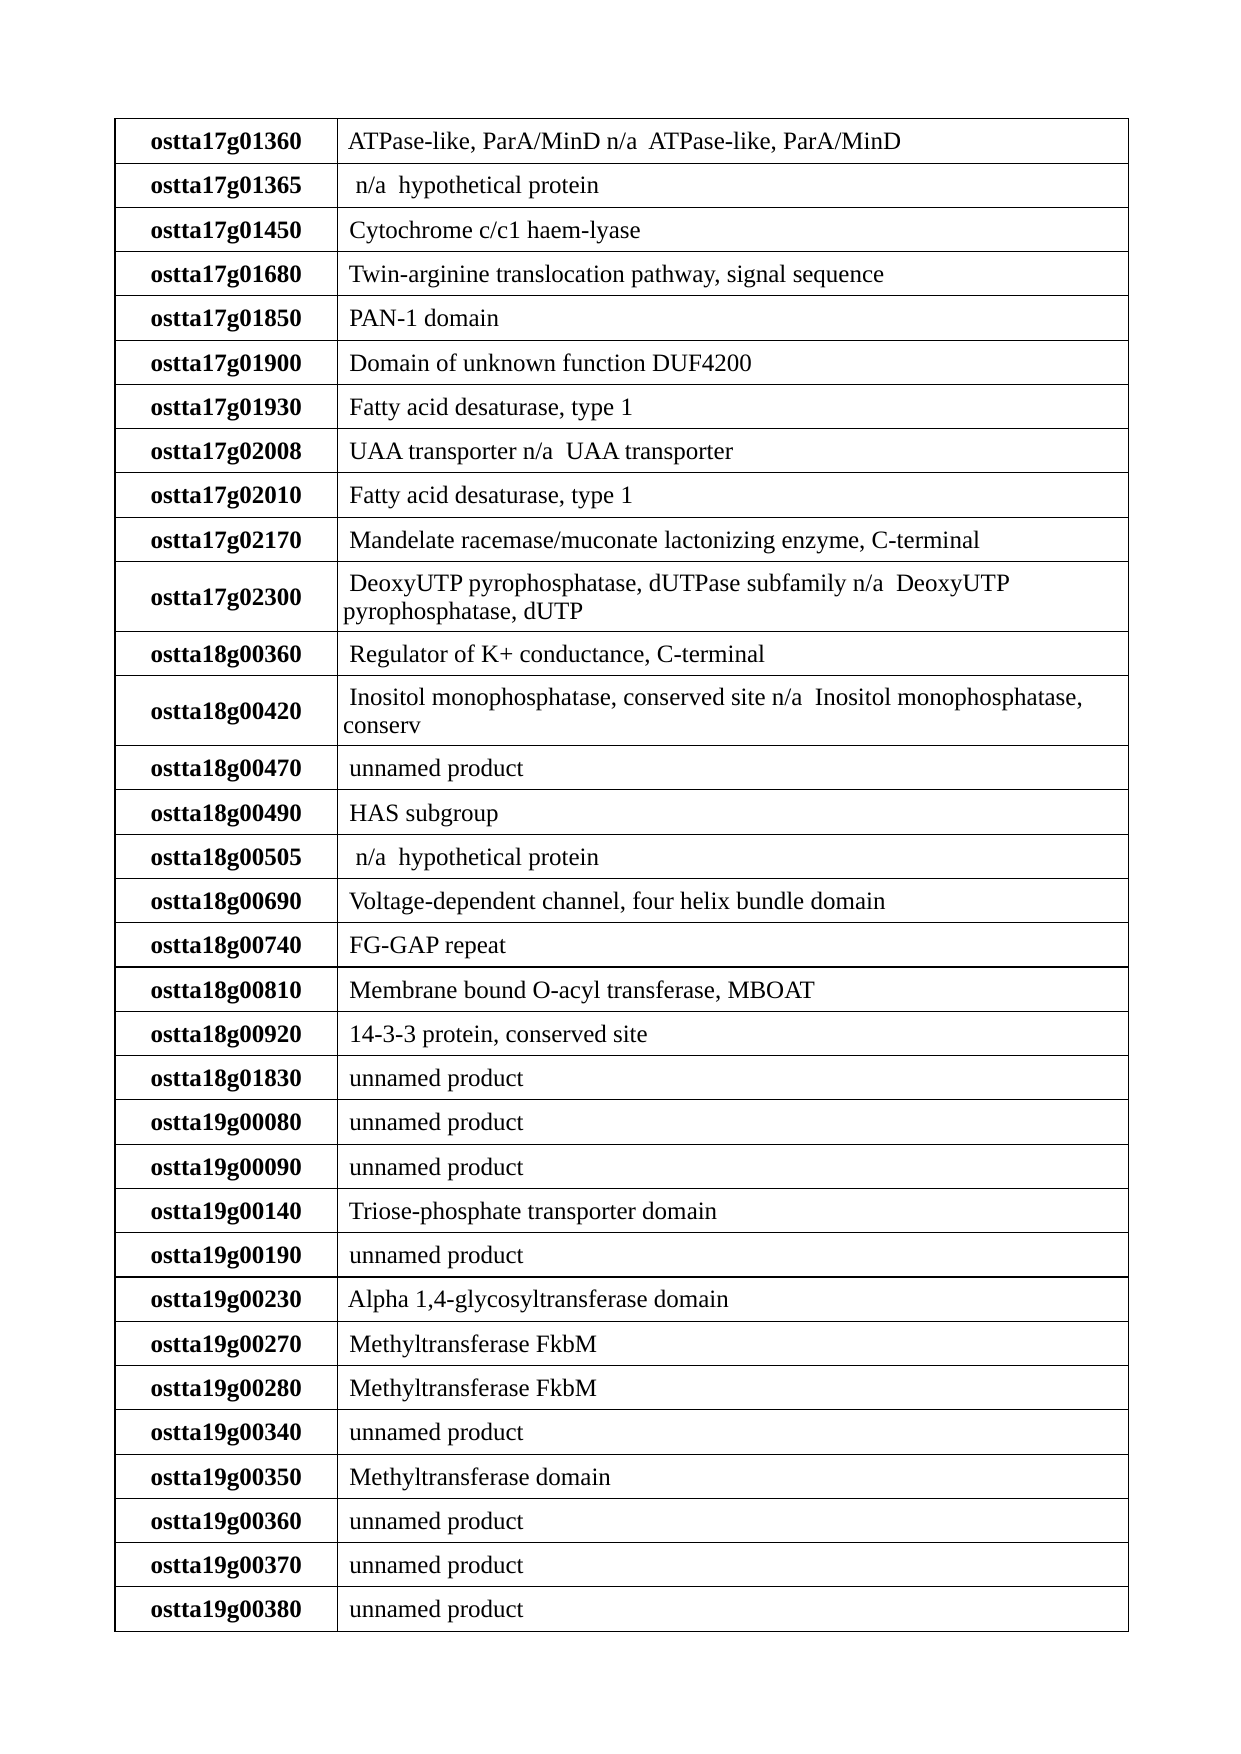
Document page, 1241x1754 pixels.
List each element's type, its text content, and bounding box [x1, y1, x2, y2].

table_cell ostta19g00140 [116, 1189, 337, 1232]
table_cell Membrane bound O-acyl transferase, MBOAT [338, 968, 1128, 1011]
table_cell ostta18g00420 [116, 676, 337, 745]
table_cell Inositol monophosphatase, conserved site n/a Inositol monophosphatase, conserv [338, 676, 1128, 745]
table_cell [1129, 966, 1240, 1011]
table_cell DeoxyUTP pyrophosphatase, dUTPase subfamily n/a DeoxyUTP pyrophosphatase, dUTP [338, 562, 1128, 631]
table_cell [1129, 1542, 1240, 1586]
table_cell Fatty acid desaturase, type 1 [338, 473, 1128, 517]
table_cell [1129, 745, 1240, 789]
table_cell ostta19g00190 [116, 1233, 337, 1276]
table_cell Methyltransferase domain [338, 1455, 1128, 1498]
table_cell [1129, 163, 1240, 207]
table_cell ostta19g00230 [116, 1278, 337, 1321]
table_cell n/a hypothetical protein [338, 835, 1128, 878]
table_cell [1129, 207, 1240, 251]
table_cell [1129, 834, 1240, 878]
table_cell unnamed product [338, 1587, 1128, 1631]
table_cell Methyltransferase FkbM [338, 1366, 1128, 1409]
table_cell [1129, 384, 1240, 428]
table_cell [1129, 1276, 1240, 1321]
table_cell 14-3-3 protein, conserved site [338, 1012, 1128, 1055]
table_cell [1129, 1454, 1240, 1498]
table_cell [1129, 1144, 1240, 1188]
table_cell [1129, 631, 1240, 675]
table_cell ostta17g02300 [116, 562, 337, 631]
table_cell [1129, 1321, 1240, 1365]
table_cell ostta17g02170 [116, 518, 337, 561]
table_cell ostta19g00360 [116, 1499, 337, 1542]
table_cell ostta17g01450 [116, 208, 337, 251]
table_cell ostta19g00370 [116, 1543, 337, 1586]
table_cell [1129, 1099, 1240, 1143]
table_cell [1129, 561, 1240, 631]
table_cell [1129, 118, 1240, 162]
table_cell [1129, 878, 1240, 922]
table_cell ostta18g00490 [116, 790, 337, 834]
table_cell [1129, 251, 1240, 295]
table_cell ostta19g00280 [116, 1366, 337, 1409]
table_cell [1129, 1011, 1240, 1055]
table_cell [1129, 1498, 1240, 1542]
table_cell [1129, 295, 1240, 339]
table_cell ostta17g01850 [116, 296, 337, 339]
table_cell unnamed product [338, 746, 1128, 789]
table_cell ostta19g00090 [116, 1145, 337, 1188]
table_cell unnamed product [338, 1056, 1128, 1099]
table_cell ostta18g01830 [116, 1056, 337, 1099]
table_cell FG-GAP repeat [338, 923, 1128, 966]
table_cell [1129, 1409, 1240, 1453]
table_cell [1129, 1232, 1240, 1276]
table_cell ostta18g00470 [116, 746, 337, 789]
table_cell ostta17g01930 [116, 385, 337, 428]
table_cell unnamed product [338, 1499, 1128, 1542]
table_cell ostta19g00270 [116, 1322, 337, 1365]
table_cell Domain of unknown function DUF4200 [338, 341, 1128, 384]
table_cell ostta17g02010 [116, 473, 337, 517]
table_cell [1129, 922, 1240, 966]
table_cell ATPase-like, ParA/MinD n/a ATPase-like, ParA/MinD [338, 119, 1128, 162]
table_cell [1129, 675, 1240, 745]
table_cell Alpha 1,4-glycosyltransferase domain [338, 1278, 1128, 1321]
table_cell ostta19g00380 [116, 1587, 337, 1631]
table_cell Regulator of K+ conductance, C-terminal [338, 632, 1128, 675]
table_cell [1129, 517, 1240, 561]
table_cell unnamed product [338, 1100, 1128, 1143]
table_cell [1129, 340, 1240, 384]
table_cell ostta18g00690 [116, 879, 337, 922]
table_cell [1129, 472, 1240, 517]
table_cell ostta18g00920 [116, 1012, 337, 1055]
table_cell [1129, 1055, 1240, 1099]
table_cell UAA transporter n/a UAA transporter [338, 429, 1128, 472]
table_cell ostta17g01365 [116, 164, 337, 207]
table_cell n/a hypothetical protein [338, 164, 1128, 207]
table_cell unnamed product [338, 1145, 1128, 1188]
table_cell unnamed product [338, 1410, 1128, 1453]
table_cell ostta17g01900 [116, 341, 337, 384]
table_cell [1129, 789, 1240, 834]
table_cell ostta17g01360 [116, 119, 337, 162]
table_cell ostta18g00360 [116, 632, 337, 675]
table_cell ostta19g00350 [116, 1455, 337, 1498]
table_cell Cytochrome c/c1 haem-lyase [338, 208, 1128, 251]
table_cell HAS subgroup [338, 790, 1128, 834]
table_cell [1129, 1586, 1240, 1631]
table_cell Mandelate racemase/muconate lactonizing enzyme, C-terminal [338, 518, 1128, 561]
table_cell ostta18g00810 [116, 968, 337, 1011]
table_cell unnamed product [338, 1233, 1128, 1276]
table_cell Voltage-dependent channel, four helix bundle domain [338, 879, 1128, 922]
table_cell [1129, 1188, 1240, 1232]
table_cell Fatty acid desaturase, type 1 [338, 385, 1128, 428]
table_cell ostta19g00080 [116, 1100, 337, 1143]
table_cell [1129, 1365, 1240, 1409]
table_cell [1129, 428, 1240, 472]
table_cell ostta19g00340 [116, 1410, 337, 1453]
table_cell PAN-1 domain [338, 296, 1128, 339]
table_cell Methyltransferase FkbM [338, 1322, 1128, 1365]
table_cell ostta17g01680 [116, 252, 337, 295]
table_cell unnamed product [338, 1543, 1128, 1586]
table_cell ostta18g00505 [116, 835, 337, 878]
table_cell ostta18g00740 [116, 923, 337, 966]
table_cell Triose-phosphate transporter domain [338, 1189, 1128, 1232]
table_cell Twin-arginine translocation pathway, signal sequence [338, 252, 1128, 295]
table_cell ostta17g02008 [116, 429, 337, 472]
